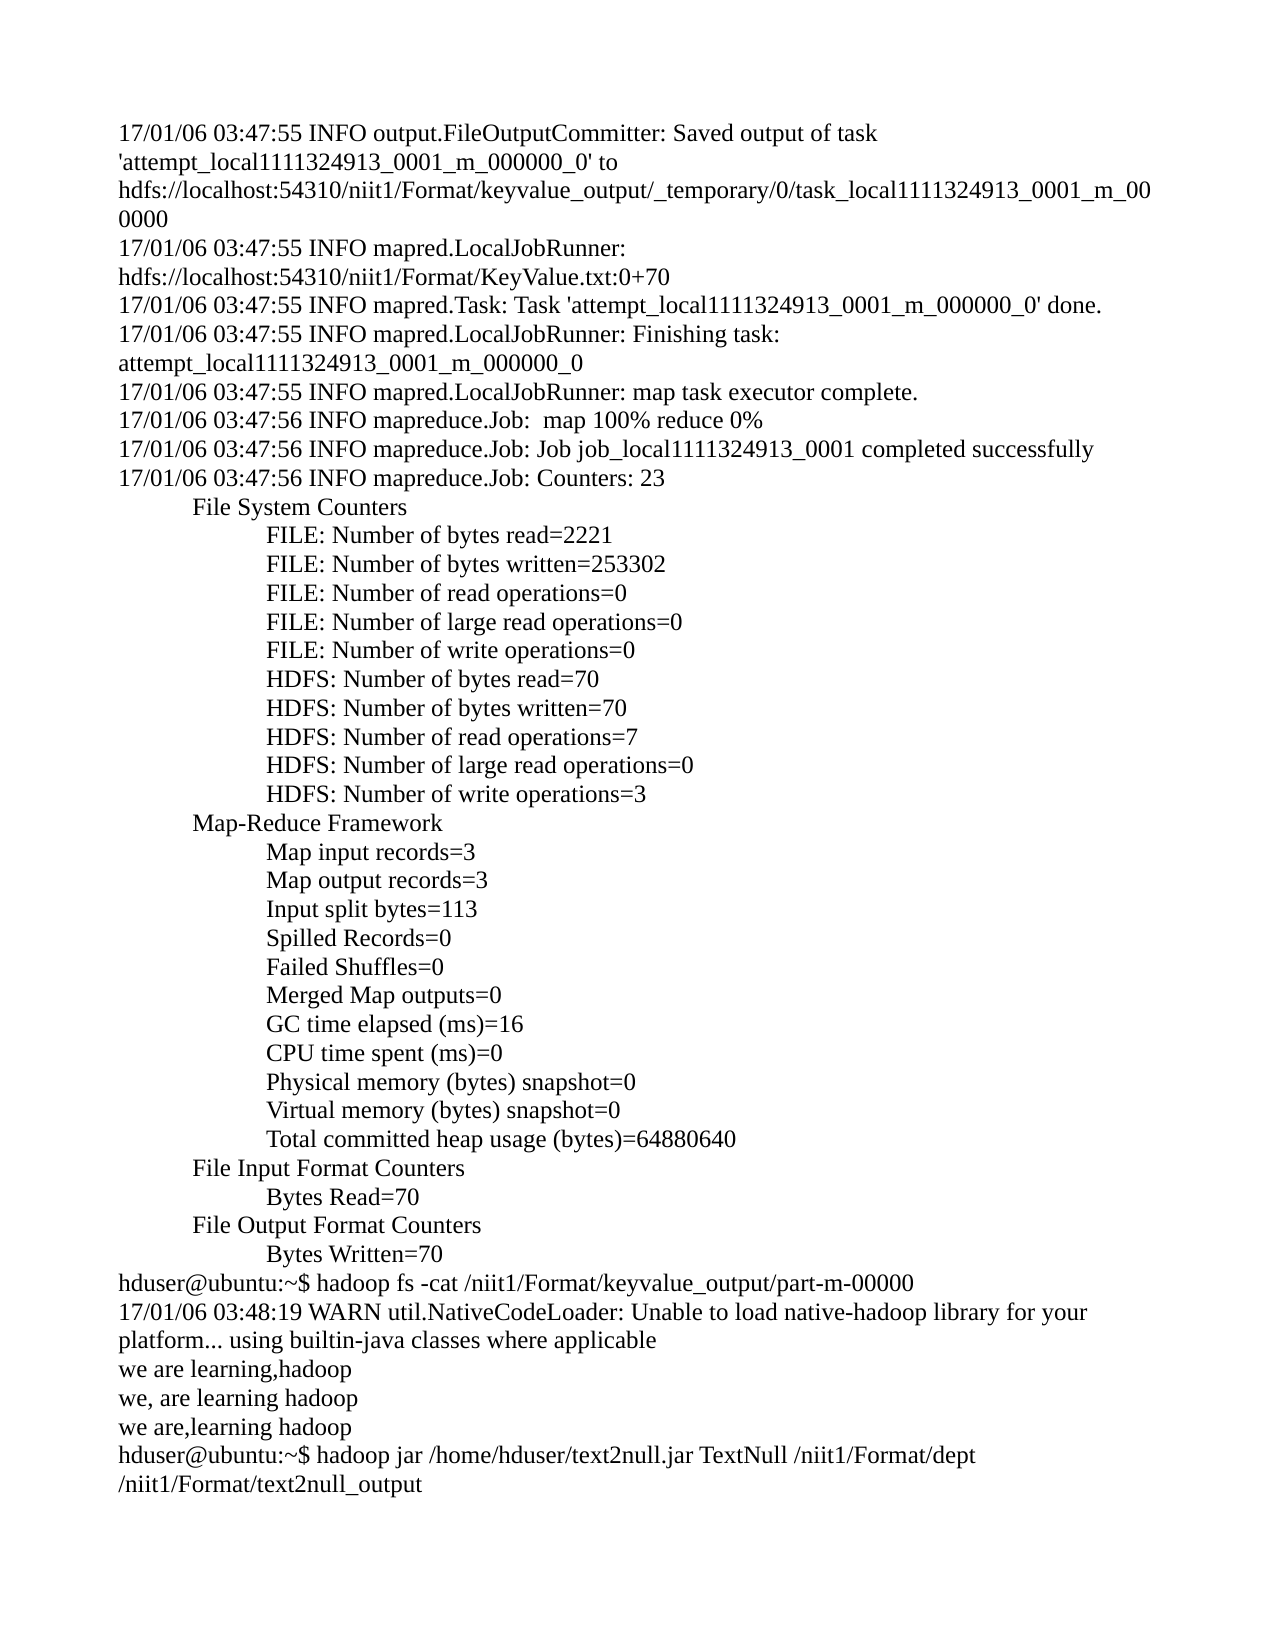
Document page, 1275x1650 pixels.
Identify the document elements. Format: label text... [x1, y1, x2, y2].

text HDFS: Number of write operations=3 [118, 779, 1157, 808]
text FILE: Number of write operations=0 [118, 636, 1157, 664]
text we, are learning hadoop [118, 1383, 1157, 1412]
text 17/01/06 03:47:55 INFO mapred.LocalJobRunner: map task executor complete. [118, 377, 1157, 406]
text 17/01/06 03:47:56 INFO mapreduce.Job: Job job_local1111324913_0001 completed successfully [118, 434, 1157, 463]
text Total committed heap usage (bytes)=64880640 [118, 1124, 1157, 1153]
text File Input Format Counters [118, 1153, 1157, 1182]
text FILE: Number of read operations=0 [118, 578, 1157, 607]
text Virtual memory (bytes) snapshot=0 [118, 1096, 1157, 1124]
text HDFS: Number of read operations=7 [118, 722, 1157, 751]
text HDFS: Number of bytes written=70 [118, 693, 1157, 722]
text hduser@ubuntu:~$ hadoop jar /home/hduser/text2null.jar TextNull /niit1/Format/dept /niit1/Format/text2null_output [118, 1441, 1157, 1498]
text Bytes Written=70 [118, 1239, 1157, 1268]
text GC time elapsed (ms)=16 [118, 1009, 1157, 1038]
text Physical memory (bytes) snapshot=0 [118, 1067, 1157, 1096]
text Failed Shuffles=0 [118, 952, 1157, 981]
text FILE: Number of large read operations=0 [118, 607, 1157, 636]
text 17/01/06 03:47:55 INFO mapred.LocalJobRunner: hdfs://localhost:54310/niit1/Format/KeyValue.txt:0+70 [118, 233, 1157, 291]
text Spilled Records=0 [118, 923, 1157, 952]
text FILE: Number of bytes written=253302 [118, 549, 1157, 578]
text 17/01/06 03:47:56 INFO mapreduce.Job: Counters: 23 [118, 463, 1157, 492]
text 17/01/06 03:47:55 INFO mapred.LocalJobRunner: Finishing task: attempt_local1111324913_0001_m_000000_0 [118, 319, 1157, 377]
text Map input records=3 [118, 837, 1157, 866]
text CPU time spent (ms)=0 [118, 1038, 1157, 1067]
text 17/01/06 03:47:55 INFO mapred.Task: Task 'attempt_local1111324913_0001_m_000000_0' done. [118, 291, 1157, 319]
text HDFS: Number of bytes read=70 [118, 664, 1157, 693]
text Bytes Read=70 [118, 1182, 1157, 1211]
text 17/01/06 03:47:56 INFO mapreduce.Job: map 100% reduce 0% [118, 406, 1157, 434]
text hduser@ubuntu:~$ hadoop fs -cat /niit1/Format/keyvalue_output/part-m-00000 [118, 1268, 1157, 1297]
text Input split bytes=113 [118, 894, 1157, 923]
text File System Counters [118, 492, 1157, 521]
text 17/01/06 03:48:19 WARN util.NativeCodeLoader: Unable to load native-hadoop library for your platform... using builtin-java classes where applicable [118, 1297, 1157, 1354]
text HDFS: Number of large read operations=0 [118, 751, 1157, 779]
text we are learning,hadoop [118, 1354, 1157, 1383]
text Map output records=3 [118, 866, 1157, 894]
text we are,learning hadoop [118, 1412, 1157, 1441]
text FILE: Number of bytes read=2221 [118, 521, 1157, 549]
text Merged Map outputs=0 [118, 981, 1157, 1009]
text File Output Format Counters [118, 1211, 1157, 1239]
text 17/01/06 03:47:55 INFO output.FileOutputCommitter: Saved output of task 'attempt_local1111324913_0001_m_000000_0' to hdfs://localhost:54310/niit1/Format/keyvalue_output/_temporary/0/task_local1111324913_0001_m_000000 [118, 118, 1157, 233]
text Map-Reduce Framework [118, 808, 1157, 837]
